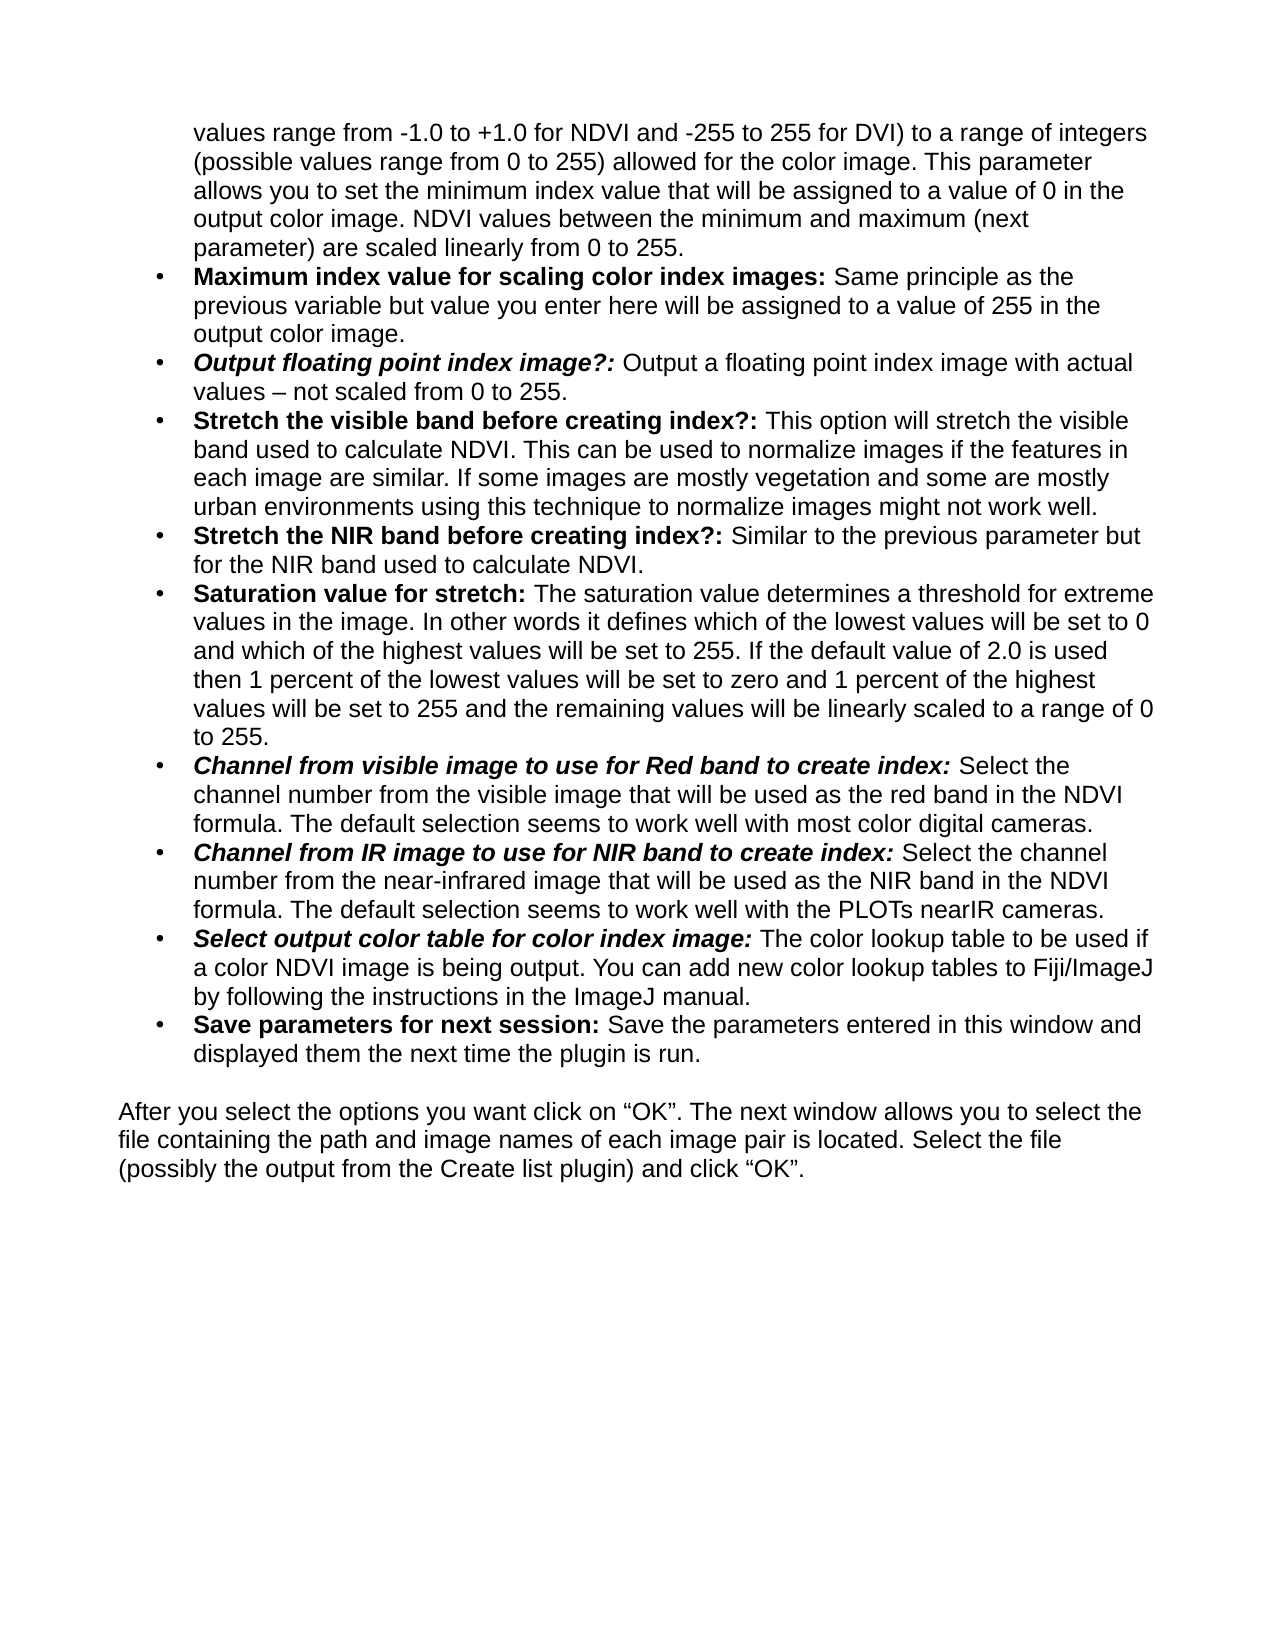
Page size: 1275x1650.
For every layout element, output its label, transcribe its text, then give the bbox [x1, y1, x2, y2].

list Stretch the visible band before creating index?: This option will stretch the visible band used to calculate NDVI. This can be used to normalize images if the features in each image are similar. If some images are mostly vegetation and some are mostly urban environments using this technique to normalize images might not work well. [156, 406, 1157, 521]
list Save parameters for next session: Save the parameters entered in this window and displayed them the next time the plugin is run. [156, 1010, 1157, 1068]
list Select output color table for color index image: The color lookup table to be used if a color NDVI image is being output. You can add new color lookup tables to Fiji/ImageJ by following the instructions in the ImageJ manual. [156, 924, 1157, 1010]
list Stretch the NIR band before creating index?: Similar to the previous parameter but for the NIR band used to calculate NDVI. [156, 521, 1157, 578]
list Saturation value for stretch: The saturation value determines a threshold for extreme values in the image. In other words it defines which of the lowest values will be set to 0 and which of the highest values will be set to 255. If the default value of 2.0 is used then 1 percent of the lowest values will be set to zero and 1 percent of the highest values will be set to 255 and the remaining values will be linearly scaled to a range of 0 to 255. [156, 578, 1157, 751]
list Channel from visible image to use for Red band to create index: Select the channel number from the visible image that will be used as the red band in the NDVI formula. The default selection seems to work well with most color digital cameras. [156, 751, 1157, 837]
list Maximum index value for scaling color index images: Same principle as the previous variable but value you enter here will be assigned to a value of 255 in the output color image. [156, 262, 1157, 348]
text After you select the options you want click on “OK”. The next window allows you to select the file containing the path and image names of each image pair is located. Select the file (possibly the output from the Create list plugin) and click “OK”. [118, 1097, 1157, 1183]
list Channel from IR image to use for NIR band to create index: Select the channel number from the near-infrared image that will be used as the NIR band in the NDVI formula. The default selection seems to work well with the PLOTs nearIR cameras. [156, 837, 1157, 924]
list Output floating point index image?: Output a floating point index image with actual values – not scaled from 0 to 255. [156, 348, 1157, 406]
list values range from -1.0 to +1.0 for NDVI and -255 to 255 for DVI) to a range of integers (possible values range from 0 to 255) allowed for the color image. This parameter allows you to set the minimum index value that will be assigned to a value of 0 in the output color image. NDVI values between the minimum and maximum (next parameter) are scaled linearly from 0 to 255. [156, 118, 1157, 262]
